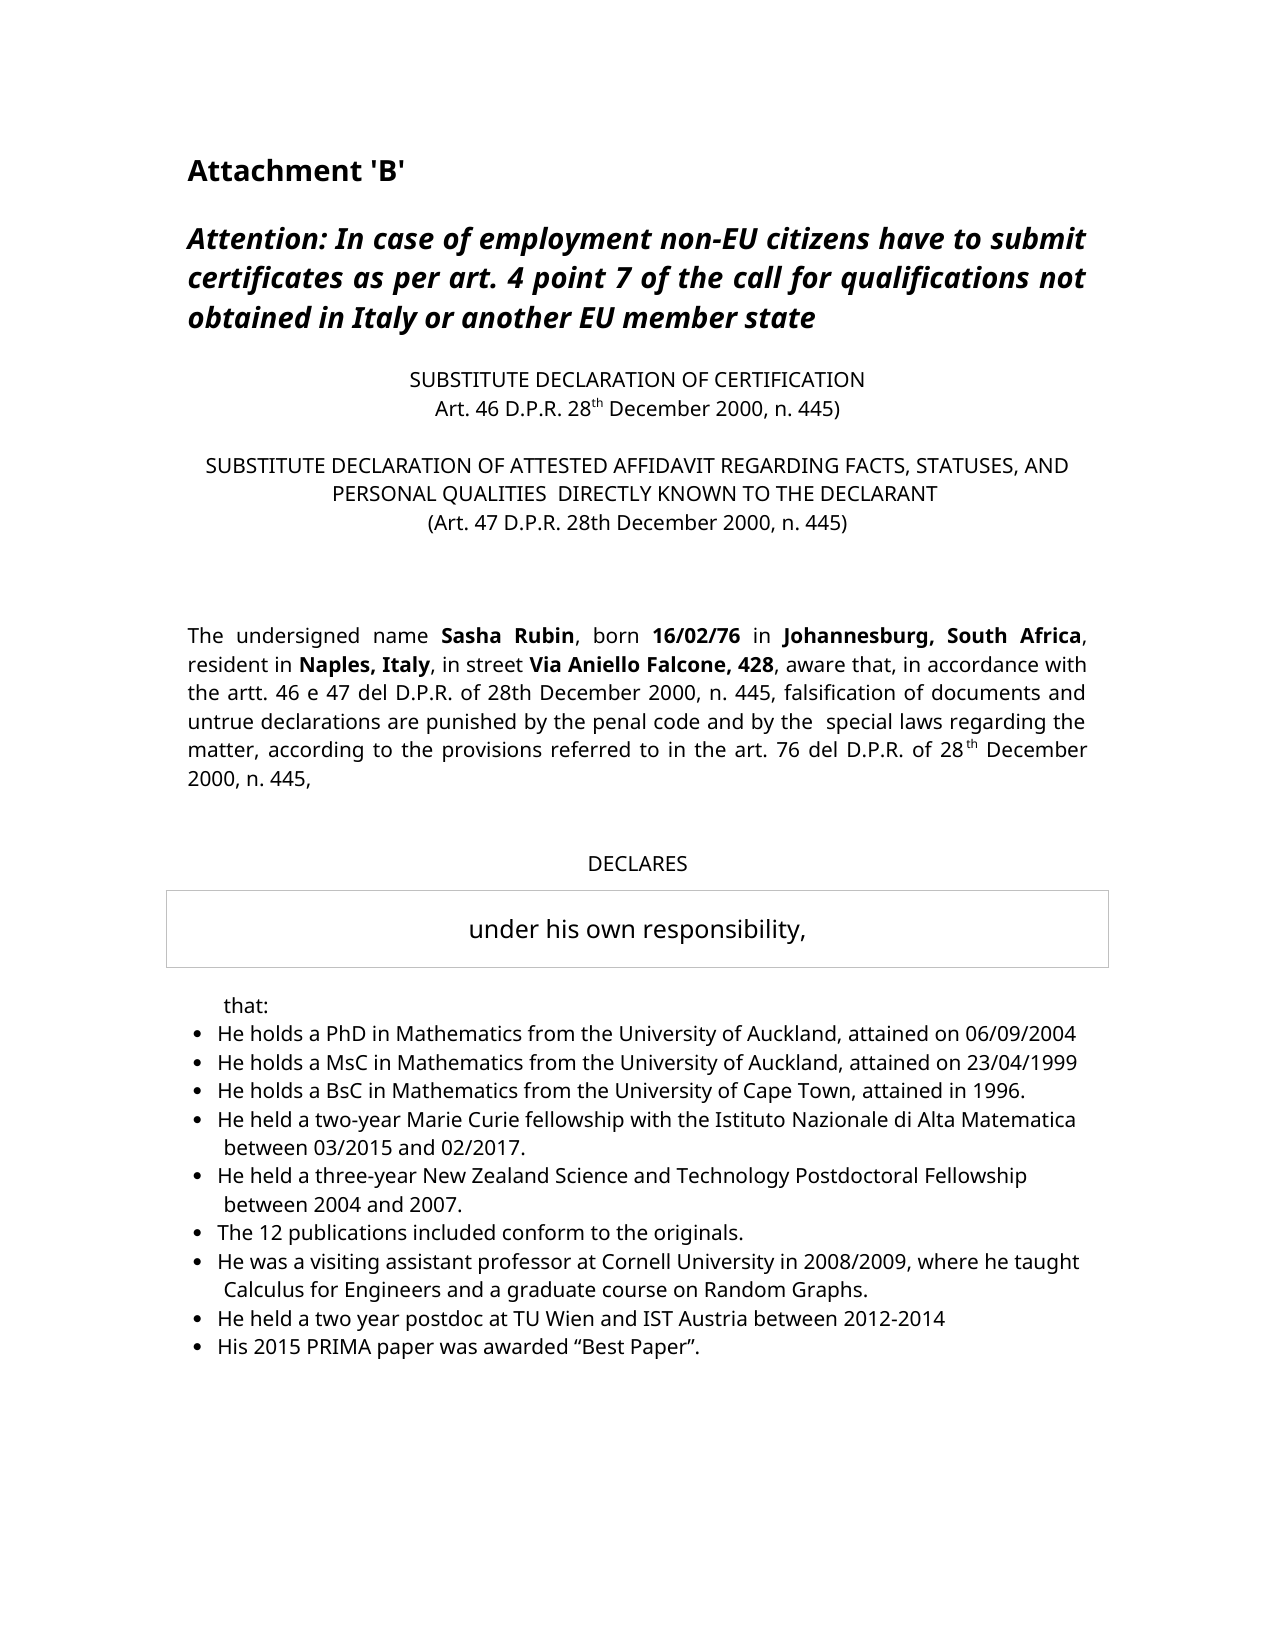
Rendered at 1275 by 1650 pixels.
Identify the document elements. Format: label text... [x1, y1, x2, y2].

list He holds a PhD in Mathematics from the University of Auckland, attained on 06/09/2004 [194, 1019, 1087, 1048]
list He held a three-year New Zealand Science and Technology Postdoctoral Fellowship between 2004 and 2007. [194, 1162, 1087, 1218]
list that: [194, 991, 1087, 1019]
text SUBSTITUTE DECLARATION OF CERTIFICATION [187, 366, 1087, 394]
text SUBSTITUTE DECLARATION OF ATTESTED AFFIDAVIT REGARDING FACTS, STATUSES, AND PERSONAL QUALITIES DIRECTLY KNOWN TO THE DECLARANT [187, 451, 1087, 508]
list The 12 publications included conform to the originals. [194, 1218, 1087, 1247]
list His 2015 PRIMA paper was awarded “Best Paper”. [194, 1332, 1087, 1361]
text Attachment 'B' [187, 150, 1087, 190]
list He held a two year postdoc at TU Wien and IST Austria between 2012-2014 [194, 1304, 1087, 1332]
text Art. 46 D.P.R. 28th December 2000, n. 445) [187, 394, 1087, 422]
text The undersigned name Sasha Rubin, born 16/02/76 in Johannesburg, South Africa, resident in Naples, Italy, in street Via Aniello Falcone, 428, aware that, in accordance with the artt. 46 e 47 del D.P.R. of 28th December 2000, n. 445, falsification of documents and untrue declarations are punished by the penal code and by the special laws regarding the matter, according to the provisions referred to in the art. 76 del D.P.R. of 28th December 2000, n. 445, [187, 622, 1087, 792]
text under his own responsibility, [167, 891, 1108, 967]
text Attention: In case of employment non-EU citizens have to submit certificates as per art. 4 point 7 of the call for qualifications not obtained in Italy or another EU member state [187, 218, 1087, 337]
text DECLARES [187, 849, 1087, 877]
list He holds a MsC in Mathematics from the University of Auckland, attained on 23/04/1999 [194, 1048, 1087, 1076]
list He holds a BsC in Mathematics from the University of Cape Town, attained in 1996. [194, 1076, 1087, 1105]
list He held a two-year Marie Curie fellowship with the Istituto Nazionale di Alta Matematica between 03/2015 and 02/2017. [194, 1105, 1087, 1162]
list He was a visiting assistant professor at Cornell University in 2008/2009, where he taught Calculus for Engineers and a graduate course on Random Graphs. [194, 1247, 1087, 1304]
text (Art. 47 D.P.R. 28th December 2000, n. 445) [187, 508, 1087, 536]
